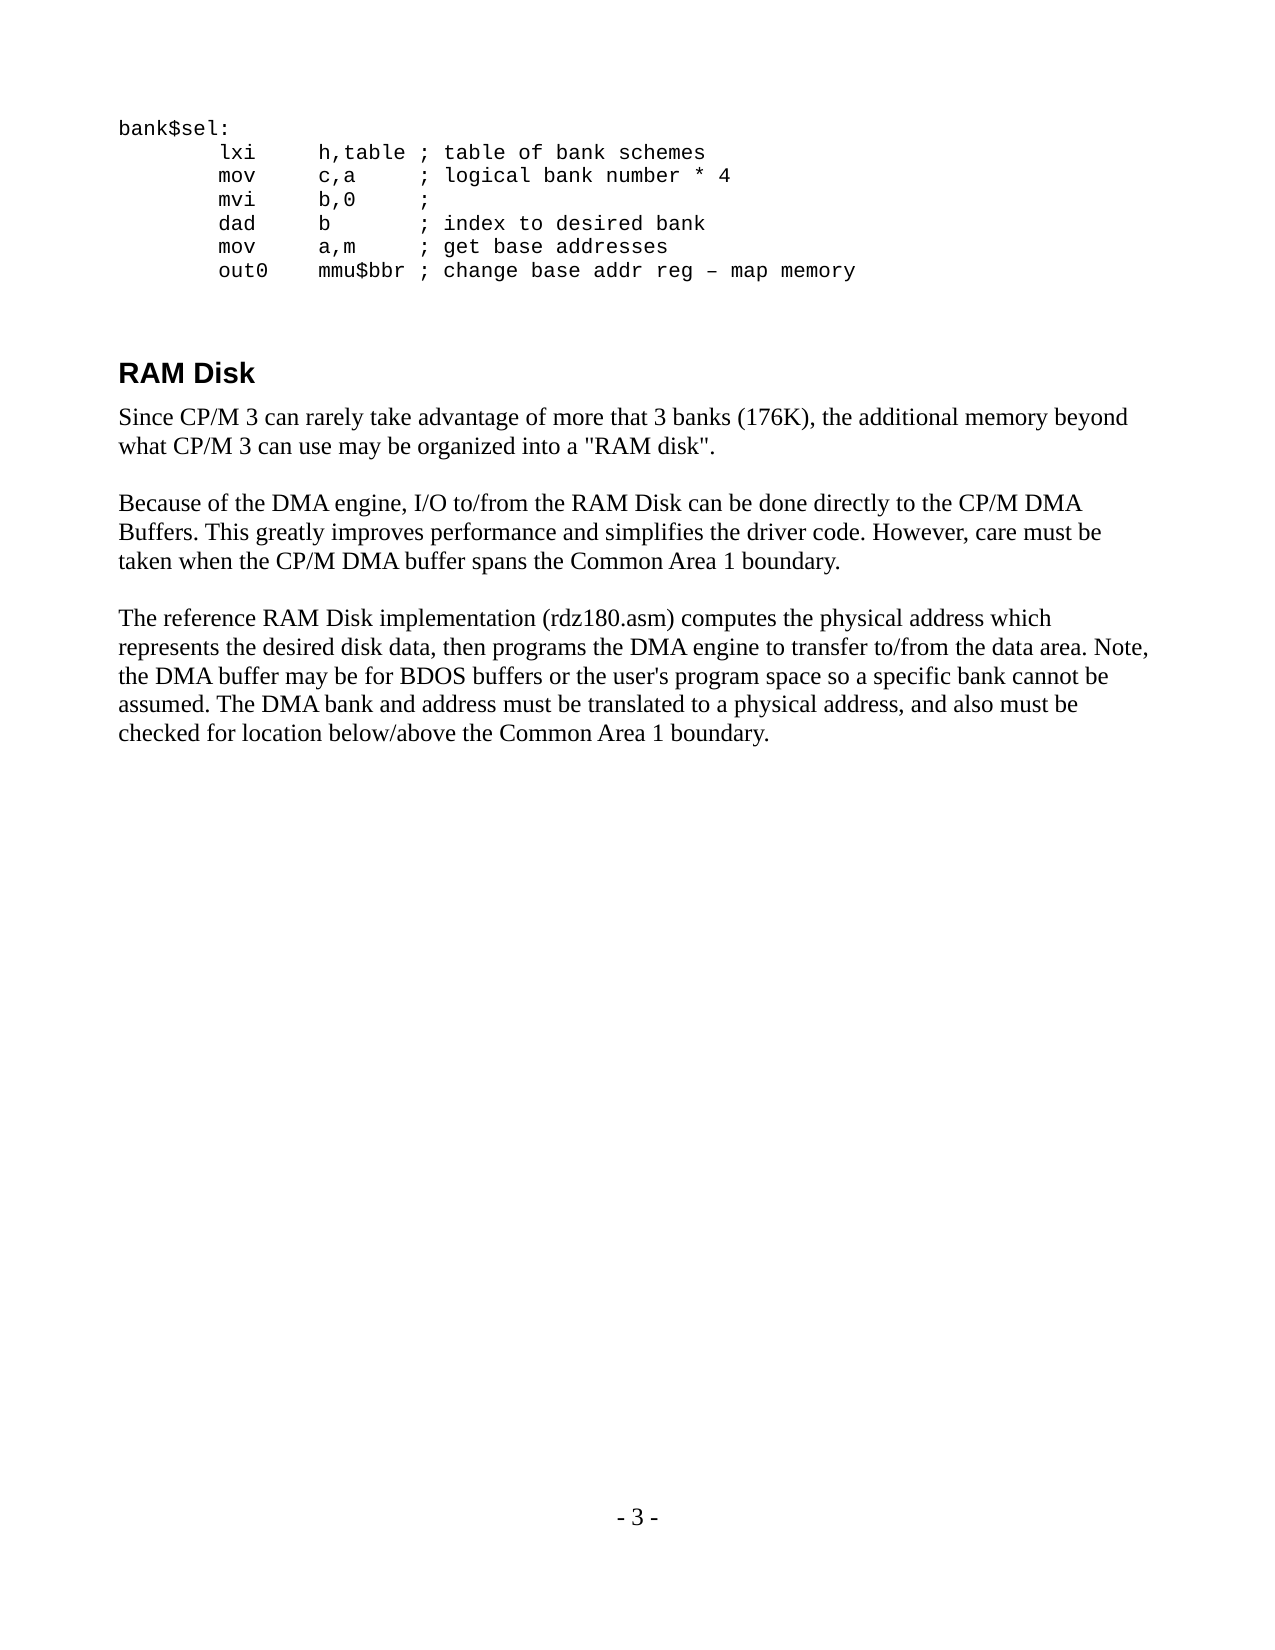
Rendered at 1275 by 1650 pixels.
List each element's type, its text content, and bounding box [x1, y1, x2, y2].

text dad b ; index to desired bank [118, 213, 1157, 236]
text The reference RAM Disk implementation (rdz180.asm) computes the physical address which represents the desired disk data, then programs the DMA engine to transfer to/from the data area. Note, the DMA buffer may be for BDOS buffers or the user's program space so a specific bank cannot be assumed. The DMA bank and address must be translated to a physical address, and also must be checked for location below/above the Common Area 1 boundary. [118, 603, 1157, 747]
subtitle RAM Disk [118, 356, 1157, 389]
text mvi b,0 ; [118, 189, 1157, 213]
text Because of the DMA engine, I/O to/from the RAM Disk can be done directly to the CP/M DMA Buffers. This greatly improves performance and simplifies the driver code. However, care must be taken when the CP/M DMA buffer spans the Common Area 1 boundary. [118, 488, 1157, 574]
text mov a,m ; get base addresses [118, 236, 1157, 260]
text Since CP/M 3 can rarely take advantage of more that 3 banks (176K), the additional memory beyond what CP/M 3 can use may be organized into a "RAM disk". [118, 402, 1157, 459]
text lxi h,table ; table of bank schemes [118, 142, 1157, 165]
text bank$sel: [118, 118, 1157, 142]
text mov c,a ; logical bank number * 4 [118, 165, 1157, 189]
text out0 mmu$bbr ; change base addr reg – map memory [118, 260, 1157, 284]
